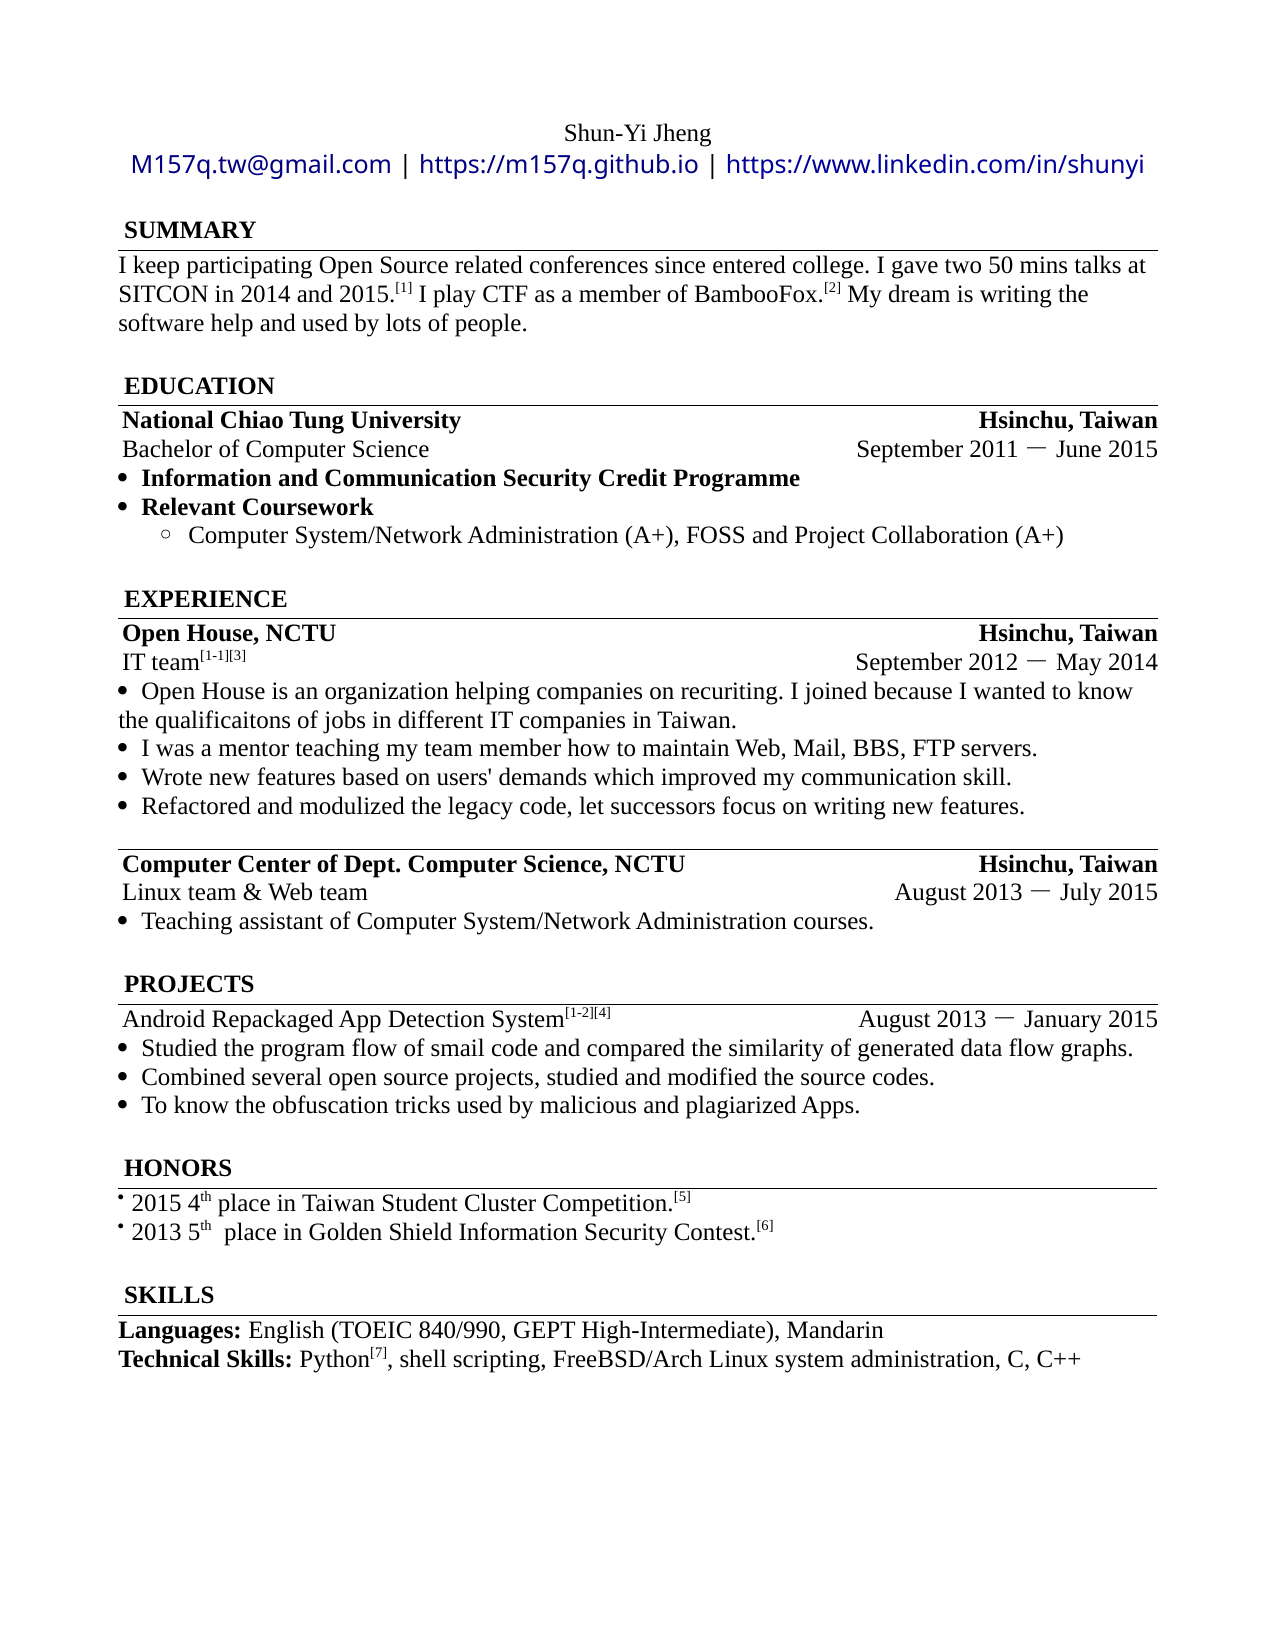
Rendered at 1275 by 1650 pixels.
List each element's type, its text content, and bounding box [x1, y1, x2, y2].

text Technical Skills: Python[7], shell scripting, FreeBSD/Arch Linux system administration, C, C++ [118, 1344, 1157, 1372]
table_cell August 2013 － January 2015 [798, 1005, 1158, 1033]
list Teaching assistant of Computer System/Network Administration courses. [118, 906, 1157, 935]
table_header HONORS [118, 1148, 1157, 1188]
table_cell [118, 434, 122, 463]
table_cell [118, 406, 122, 434]
table_cell Open House, NCTU [122, 619, 797, 647]
table_cell Linux team & Web team [122, 878, 797, 906]
text Languages: English (TOEIC 840/990, GEPT High-Intermediate), Mandarin [118, 1316, 1157, 1344]
text Shun-Yi Jheng [118, 118, 1157, 147]
table_header Hsinchu, Taiwan [797, 850, 1158, 877]
list 2015 4th place in Taiwan Student Cluster Competition.[5] [118, 1189, 1157, 1217]
table_header PROJECTS [118, 964, 1158, 1004]
list Open House is an organization helping companies on recuriting. I joined because I wanted to know the qualificaitons of jobs in different IT companies in Taiwan. [118, 676, 1157, 733]
list Studied the program flow of smail code and compared the similarity of generated data flow graphs. [118, 1033, 1157, 1062]
list Computer System/Network Administration (A+), FOSS and Project Collaboration (A+) [156, 521, 1157, 549]
text M157q.tw@gmail.com | https://m157q.github.io | https://www.linkedin.com/in/shunyi [118, 147, 1157, 181]
list Wrote new features based on users' demands which improved my communication skill. [118, 762, 1157, 791]
list I was a mentor teaching my team member how to maintain Web, Mail, BBS, FTP servers. [118, 733, 1157, 762]
table_header SKILLS [118, 1275, 1157, 1315]
list Relevant Coursework [118, 492, 1157, 521]
text I keep participating Open Source related conferences since entered college. I gave two 50 mins talks at SITCON in 2014 and 2015.[1] I play CTF as a member of BambooFox.[2] My dream is writing the software help and used by lots of people. [118, 251, 1157, 336]
table_cell Bachelor of Computer Science [122, 434, 797, 463]
table_header EXPERIENCE [118, 578, 1158, 618]
table_header EDUCATION [118, 365, 1158, 405]
table_header Computer Center of Dept. Computer Science, NCTU [122, 850, 797, 877]
table_header SUMMARY [118, 210, 1158, 250]
list 2013 5th place in Golden Shield Information Security Contest.[6] [118, 1217, 1157, 1246]
table_cell [118, 619, 122, 647]
table_cell September 2011 － June 2015 [798, 434, 1158, 463]
list To know the obfuscation tricks used by malicious and plagiarized Apps. [118, 1090, 1157, 1119]
list Information and Communication Security Credit Programme [118, 463, 1157, 492]
list Refactored and modulized the legacy code, let successors focus on writing new features. [118, 791, 1157, 820]
table_cell [118, 878, 122, 906]
table_cell National Chiao Tung University [122, 406, 797, 434]
table_cell August 2013 － July 2015 [797, 878, 1158, 906]
table_header [118, 850, 122, 877]
table_cell Android Repackaged App Detection System[1-2][4] [122, 1005, 797, 1033]
table_cell Hsinchu, Taiwan [798, 406, 1158, 434]
table_cell September 2012 － May 2014 [798, 647, 1158, 676]
table_cell IT team[1-1][3] [122, 647, 797, 676]
list Combined several open source projects, studied and modified the source codes. [118, 1062, 1157, 1090]
table_cell [118, 1005, 122, 1033]
table_cell [118, 647, 122, 676]
table_cell Hsinchu, Taiwan [798, 619, 1158, 647]
